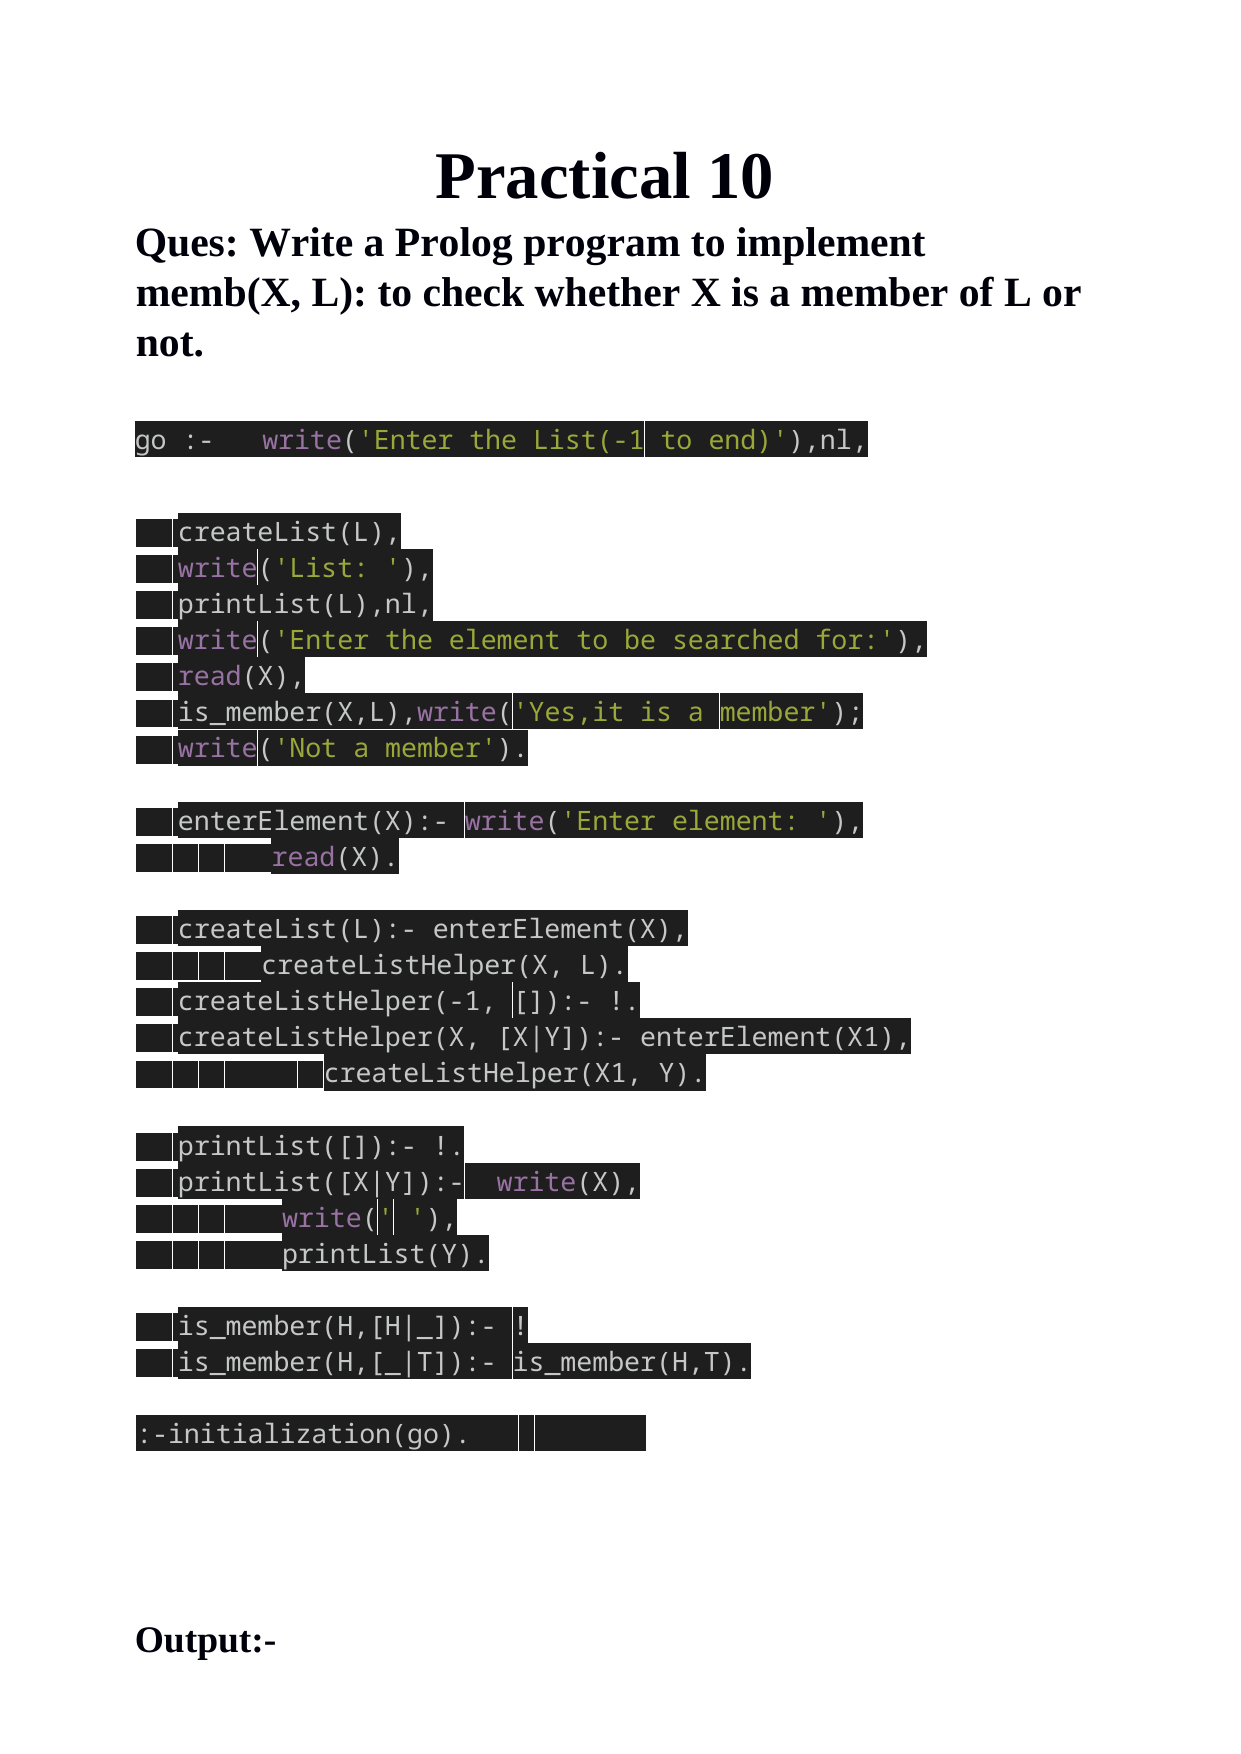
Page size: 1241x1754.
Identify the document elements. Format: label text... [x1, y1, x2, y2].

text :-initialization(go). [136, 1415, 1088, 1451]
text printList(L),nl, [136, 585, 1088, 621]
text createList(L), [136, 513, 1088, 549]
text write('List: '), [136, 549, 1088, 585]
text read(X). [136, 838, 1088, 874]
text printList([]):- !. [136, 1126, 1088, 1163]
text write(' '), [136, 1199, 1088, 1235]
subtitle Practical 10 [136, 136, 1074, 212]
text is_member(H,[_|T]):- is_member(H,T). [136, 1343, 1088, 1379]
text createListHelper(X1, Y). [136, 1054, 1088, 1091]
text is_member(H,[H|_]):- ! [136, 1307, 1088, 1343]
text createList(L):- enterElement(X), [136, 910, 1088, 946]
text is_member(X,L),write('Yes,it is a member'); [136, 693, 1088, 729]
text read(X), [136, 657, 1088, 693]
text createListHelper(-1, []):- !. [136, 982, 1088, 1018]
text printList(Y). [136, 1235, 1088, 1271]
text Ques: Write a Prolog program to implement memb(X, L): to check whether X is a member of L or not. [134, 218, 1088, 365]
text printList([X|Y]):- write(X), [136, 1163, 1088, 1199]
text write('Enter the element to be searched for:'), [136, 621, 1088, 657]
text write('Not a member'). [136, 729, 1088, 766]
text createListHelper(X, [X|Y]):- enterElement(X1), [136, 1018, 1088, 1054]
text enterElement(X):- write('Enter element: '), [136, 802, 1088, 838]
text go :- write('Enter the List(-1 to end)'),nl, [134, 421, 1088, 457]
text Output:- [134, 1617, 1088, 1661]
text createListHelper(X, L). [136, 946, 1088, 982]
